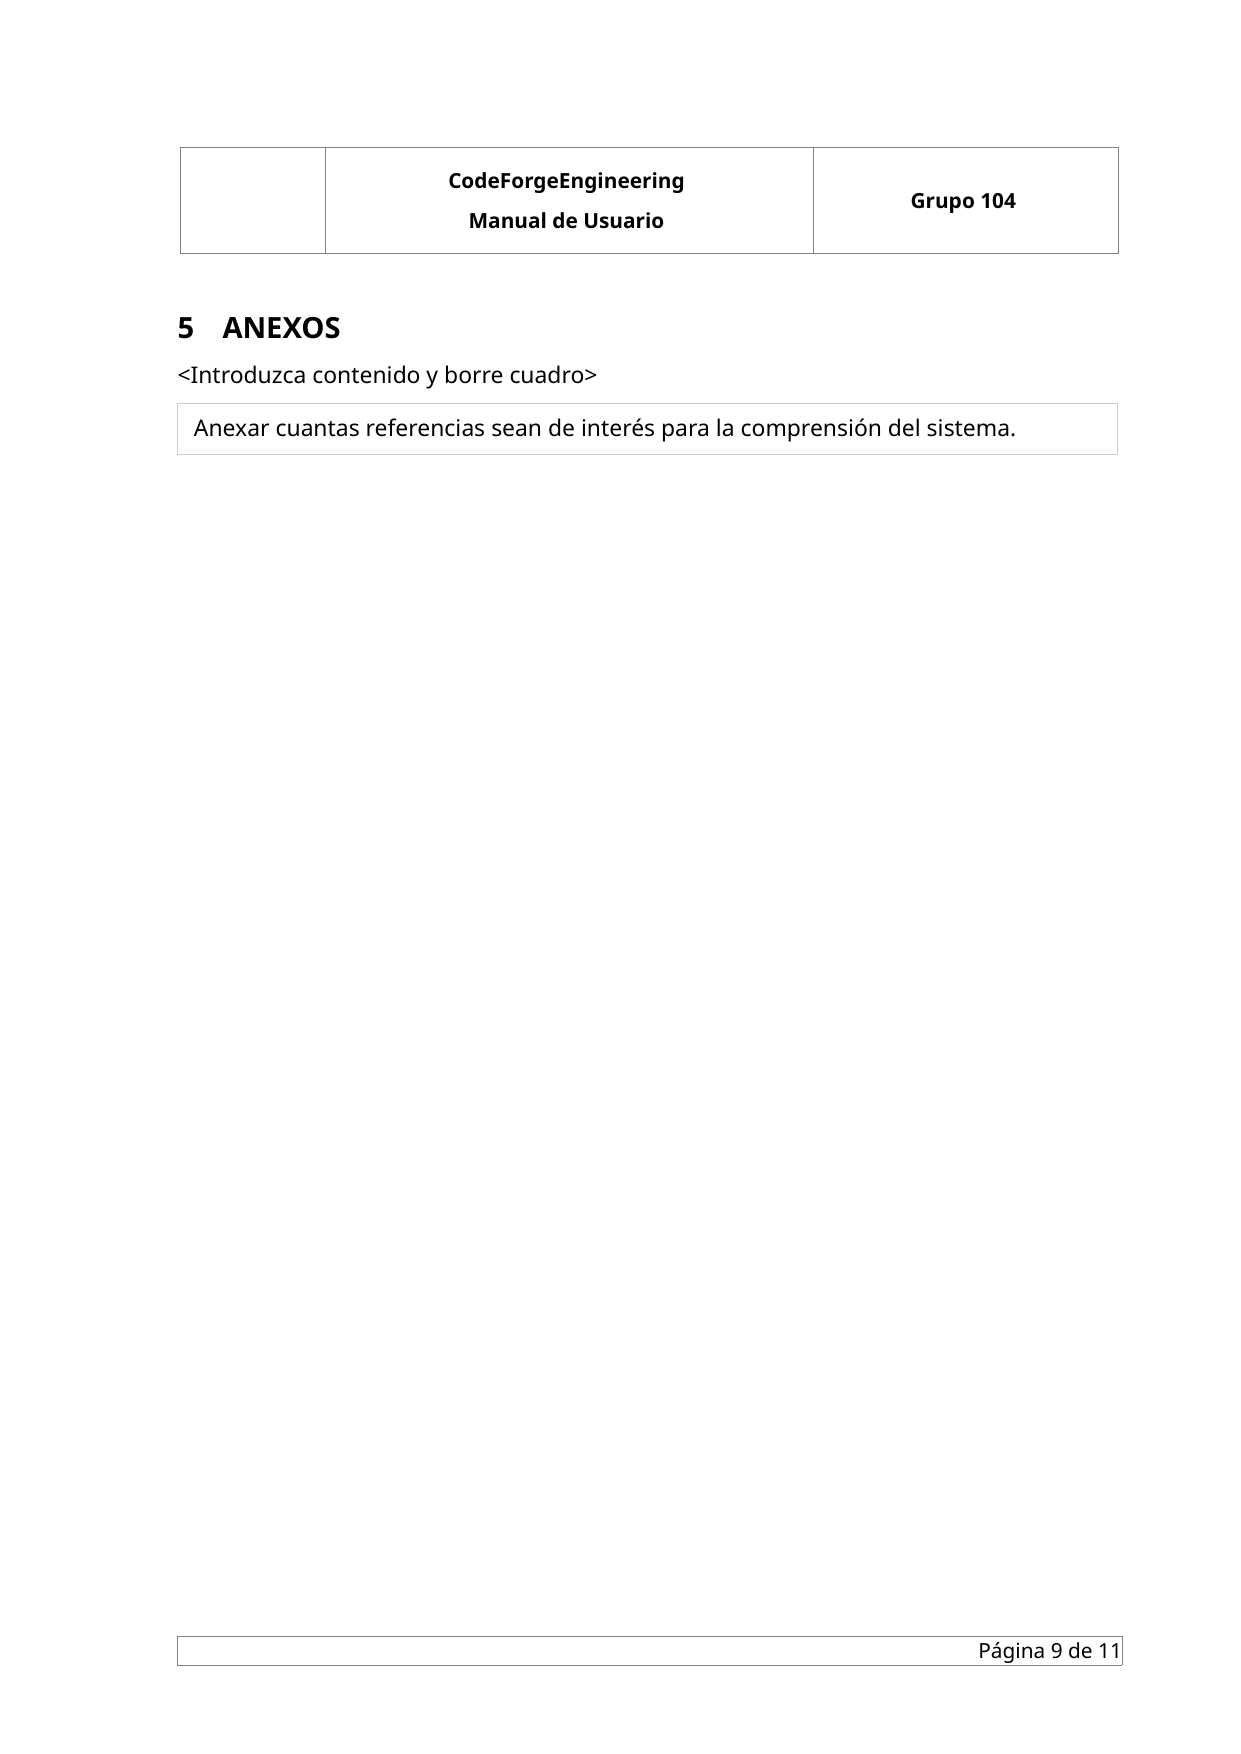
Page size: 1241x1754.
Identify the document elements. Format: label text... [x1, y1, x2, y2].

text Anexar cuantas referencias sean de interés para la comprensión del sistema. [194, 412, 1101, 443]
text <Introduzca contenido y borre cuadro> [177, 359, 1122, 390]
subtitle ANEXOS [177, 307, 1122, 347]
